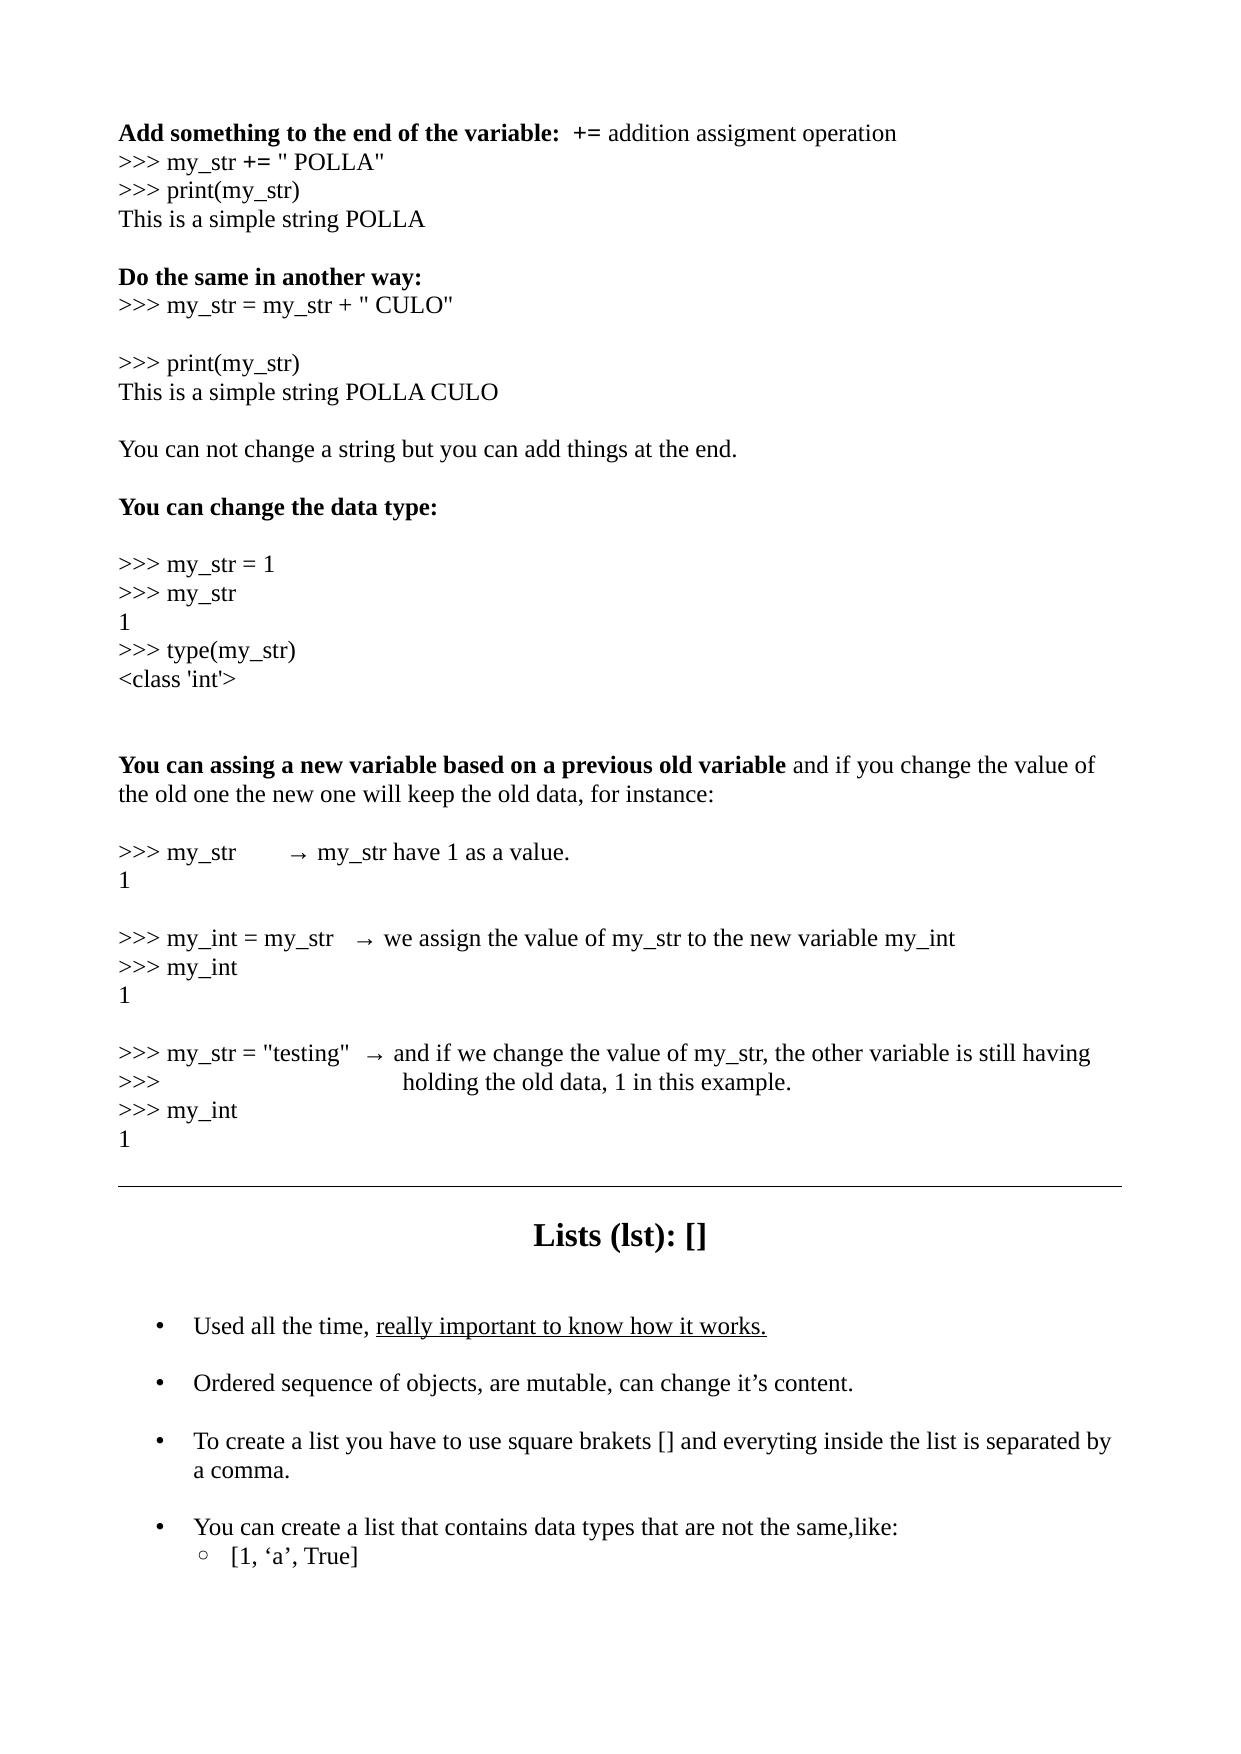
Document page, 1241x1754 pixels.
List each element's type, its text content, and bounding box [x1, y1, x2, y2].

text 1 [118, 1124, 1122, 1153]
list Ordered sequence of objects, are mutable, can change it’s content. [156, 1368, 1122, 1397]
text >>> holding the old data, 1 in this example. [118, 1067, 1122, 1096]
text You can not change a string but you can add things at the end. [118, 434, 1122, 463]
text 1 [118, 866, 1122, 894]
text Do the same in another way: [118, 262, 1122, 291]
text Lists (lst): [] [118, 1215, 1122, 1253]
list You can create a list that contains data types that are not the same,like: [156, 1512, 1122, 1541]
text You can assing a new variable based on a previous old variable and if you change the value of the old one the new one will keep the old data, for instance: [118, 751, 1122, 808]
text You can change the data type: [118, 492, 1122, 521]
text >>> my_str += " POLLA" [118, 147, 1122, 176]
text >>> my_str = "testing" → and if we change the value of my_str, the other variable is still having [118, 1038, 1122, 1067]
text >>> print(my_str) [118, 176, 1122, 204]
list To create a list you have to use square brakets [] and everyting inside the list is separated by a comma. [156, 1426, 1122, 1483]
text >>> type(my_str) [118, 636, 1122, 664]
text >>> my_str [118, 578, 1122, 607]
text >>> my_str → my_str have 1 as a value. [118, 837, 1122, 866]
text >>> my_int = my_str → we assign the value of my_str to the new variable my_int [118, 923, 1122, 952]
text <class 'int'> [118, 664, 1122, 693]
text This is a simple string POLLA CULO [118, 377, 1122, 406]
text >>> my_str = my_str + " CULO" [118, 291, 1122, 319]
text >>> print(my_str) [118, 348, 1122, 377]
list [1, ‘a’, True] [193, 1541, 1122, 1570]
text Add something to the end of the variable: += addition assigment operation [118, 118, 1122, 147]
text 1 [118, 981, 1122, 1009]
text >>> my_int [118, 1096, 1122, 1124]
list Used all the time, really important to know how it works. [156, 1311, 1122, 1340]
text This is a simple string POLLA [118, 204, 1122, 233]
text >>> my_int [118, 952, 1122, 981]
text 1 [118, 607, 1122, 636]
text >>> my_str = 1 [118, 549, 1122, 578]
